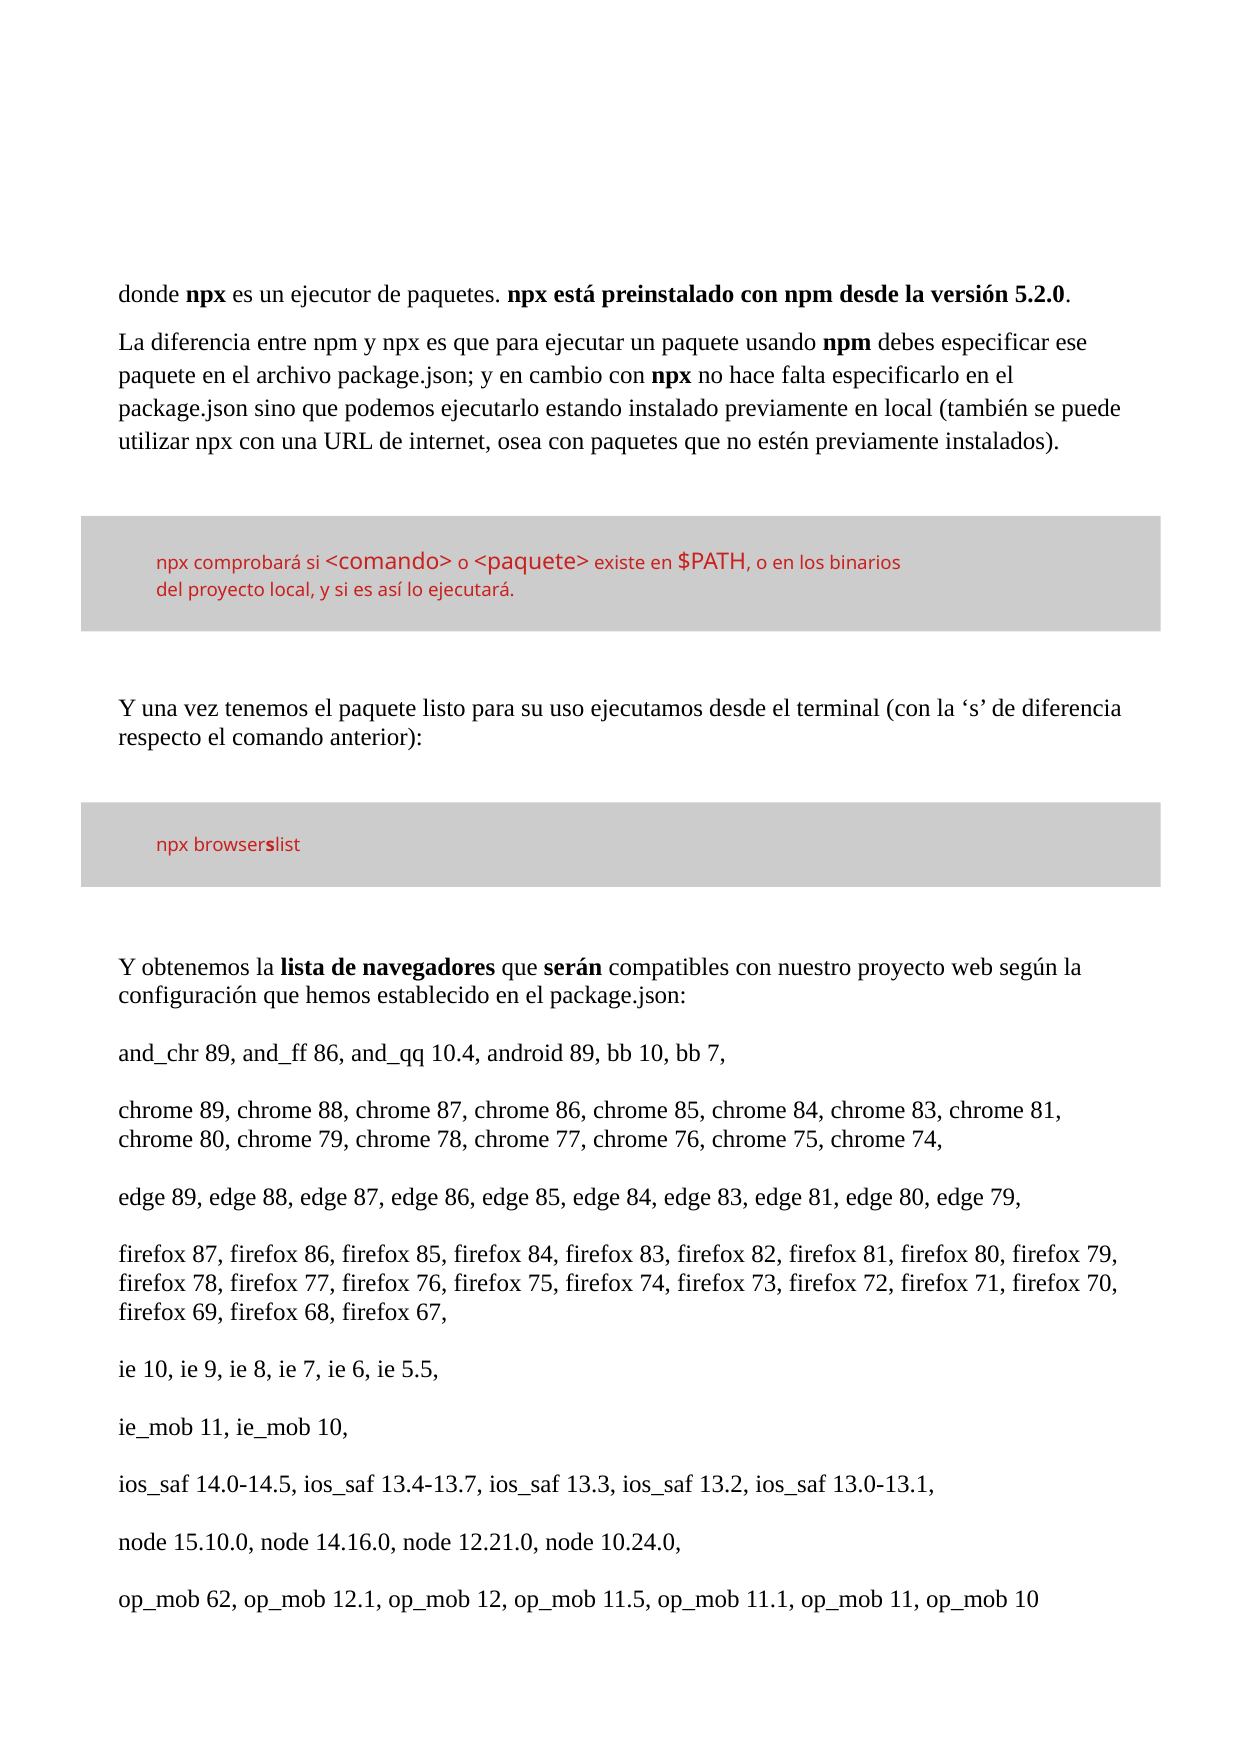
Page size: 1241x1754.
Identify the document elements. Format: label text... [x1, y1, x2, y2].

text La diferencia entre npm y npx es que para ejecutar un paquete usando npm debes especificar ese paquete en el archivo package.json; y en cambio con npx no hace falta especificarlo en el package.json sino que podemos ejecutarlo estando instalado previamente en local (también se puede utilizar npx con una URL de internet, osea con paquetes que no estén previamente instalados). [118, 327, 1122, 455]
text edge 89, edge 88, edge 87, edge 86, edge 85, edge 84, edge 83, edge 81, edge 80, edge 79, [118, 1182, 1122, 1210]
text firefox 87, firefox 86, firefox 85, firefox 84, firefox 83, firefox 82, firefox 81, firefox 80, firefox 79, [118, 1239, 1122, 1268]
text op_mob 62, op_mob 12.1, op_mob 12, op_mob 11.5, op_mob 11.1, op_mob 11, op_mob 10 [118, 1584, 1122, 1613]
text firefox 78, firefox 77, firefox 76, firefox 75, firefox 74, firefox 73, firefox 72, firefox 71, firefox 70, [118, 1268, 1122, 1297]
text chrome 80, chrome 79, chrome 78, chrome 77, chrome 76, chrome 75, chrome 74, [118, 1124, 1122, 1153]
text donde npx es un ejecutor de paquetes. npx está preinstalado con npm desde la versión 5.2.0. [118, 279, 1122, 308]
text Y obtenemos la lista de navegadores que serán compatibles con nuestro proyecto web según la configuración que hemos establecido en el package.json: [118, 952, 1122, 1009]
text node 15.10.0, node 14.16.0, node 12.21.0, node 10.24.0, [118, 1527, 1122, 1555]
text ie_mob 11, ie_mob 10, [118, 1412, 1122, 1440]
text firefox 69, firefox 68, firefox 67, [118, 1297, 1122, 1325]
text ie 10, ie 9, ie 8, ie 7, ie 6, ie 5.5, [118, 1354, 1122, 1383]
text ios_saf 14.0-14.5, ios_saf 13.4-13.7, ios_saf 13.3, ios_saf 13.2, ios_saf 13.0-13.1, [118, 1469, 1122, 1498]
text chrome 89, chrome 88, chrome 87, chrome 86, chrome 85, chrome 84, chrome 83, chrome 81, [118, 1095, 1122, 1124]
text Y una vez tenemos el paquete listo para su uso ejecutamos desde el terminal (con la ‘s’ de diferencia respecto el comando anterior): [118, 693, 1122, 750]
text and_chr 89, and_ff 86, and_qq 10.4, android 89, bb 10, bb 7, [118, 1038, 1122, 1067]
